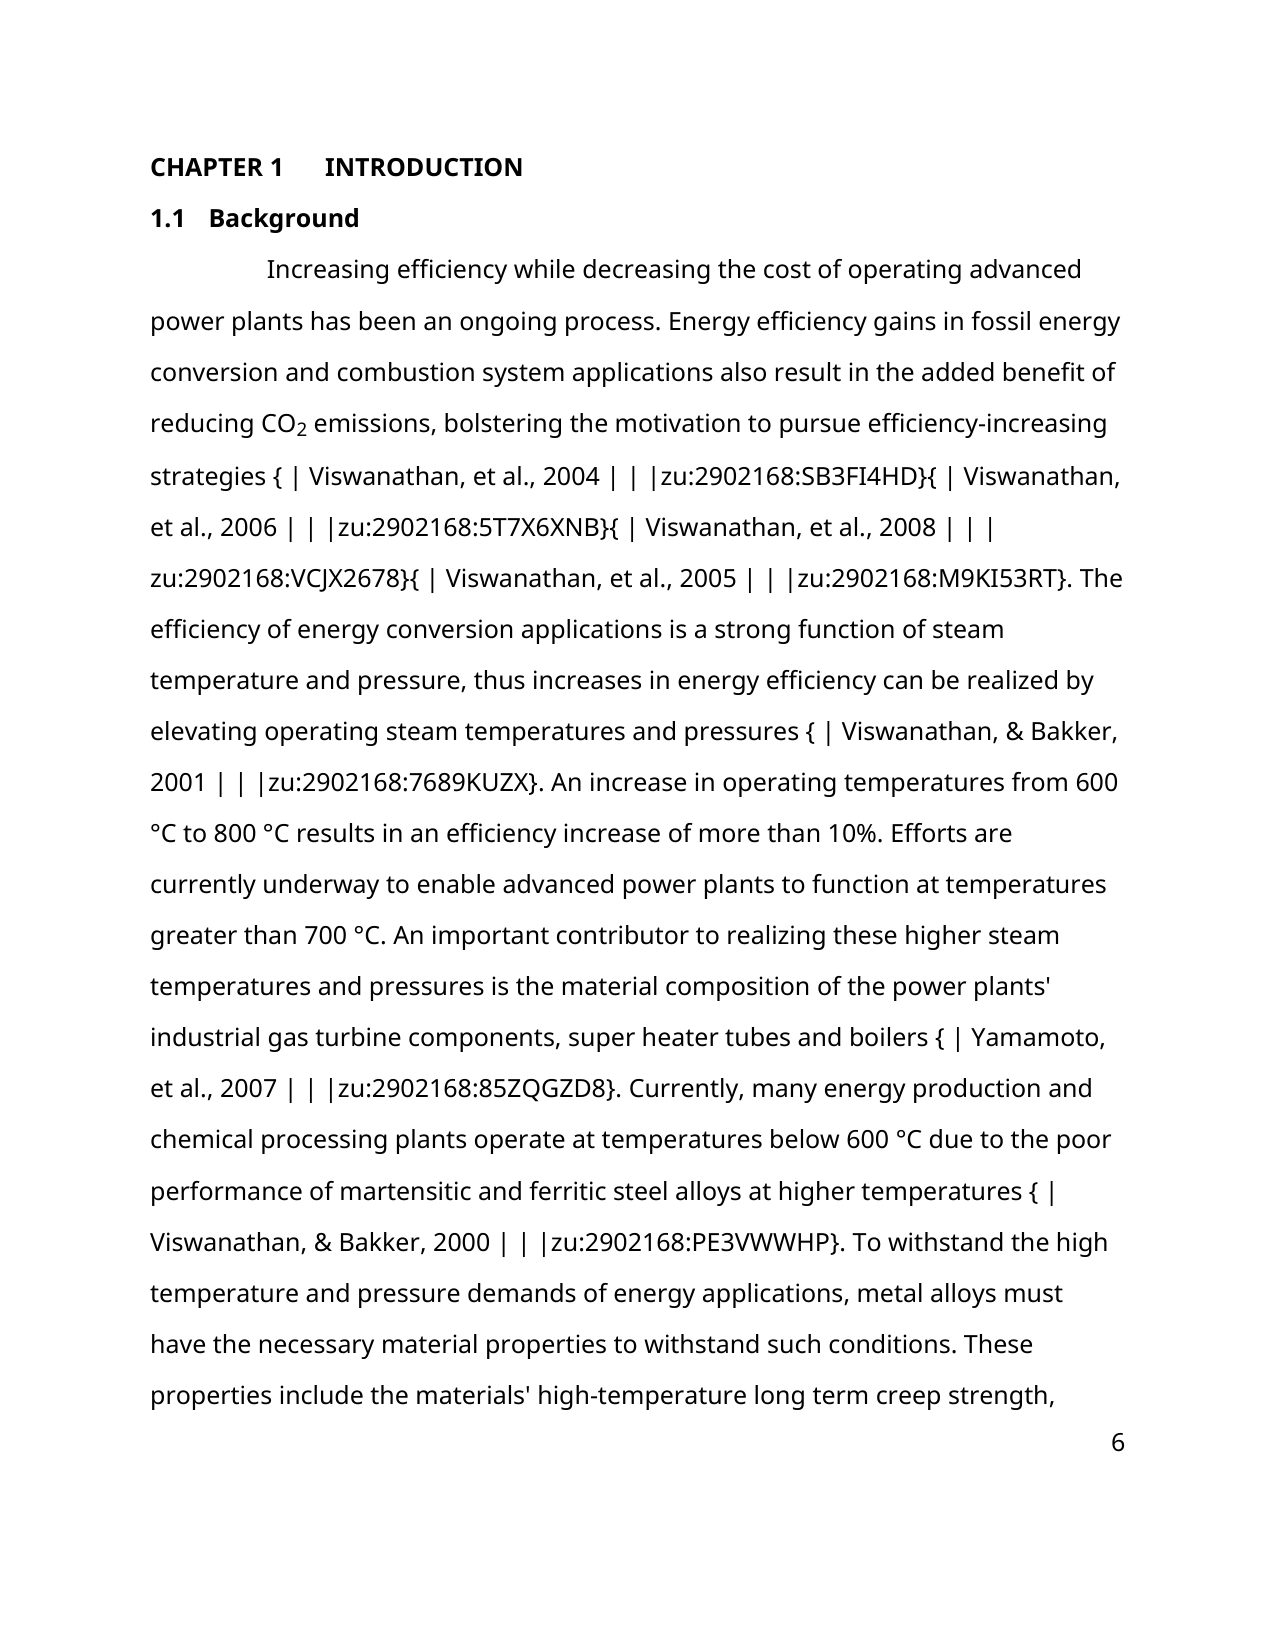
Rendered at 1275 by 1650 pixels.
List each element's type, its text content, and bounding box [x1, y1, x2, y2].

text CHAPTER 1 INTRODUCTION [150, 150, 1125, 184]
text Increasing efficiency while decreasing the cost of operating advanced power plants has been an ongoing process. Energy efficiency gains in fossil energy conversion and combustion system applications also result in the added benefit of reducing CO2 emissions, bolstering the motivation to pursue efficiency-increasing strategies { | Viswanathan, et al., 2004 | | |zu:2902168:SB3FI4HD}{ | Viswanathan, et al., 2006 | | |zu:2902168:5T7X6XNB}{ | Viswanathan, et al., 2008 | | |zu:2902168:VCJX2678}{ | Viswanathan, et al., 2005 | | |zu:2902168:M9KI53RT}. The efficiency of energy conversion applications is a strong function of steam temperature and pressure, thus increases in energy efficiency can be realized by elevating operating steam temperatures and pressures { | Viswanathan, & Bakker, 2001 | | |zu:2902168:7689KUZX}. An increase in operating temperatures from 600 °C to 800 °C results in an efficiency increase of more than 10%. Efforts are currently underway to enable advanced power plants to function at temperatures greater than 700 °C. An important contributor to realizing these higher steam temperatures and pressures is the material composition of the power plants' industrial gas turbine components, super heater tubes and boilers { | Yamamoto, et al., 2007 | | |zu:2902168:85ZQGZD8}. Currently, many energy production and chemical processing plants operate at temperatures below 600 °C due to the poor performance of martensitic and ferritic steel alloys at higher temperatures { | Viswanathan, & Bakker, 2000 | | |zu:2902168:PE3VWWHP}. To withstand the high temperature and pressure demands of energy applications, metal alloys must have the necessary material properties to withstand such conditions. These properties include the materials' high-temperature long term creep strength, [150, 252, 1125, 1411]
text 1.1 Background [150, 201, 1125, 235]
